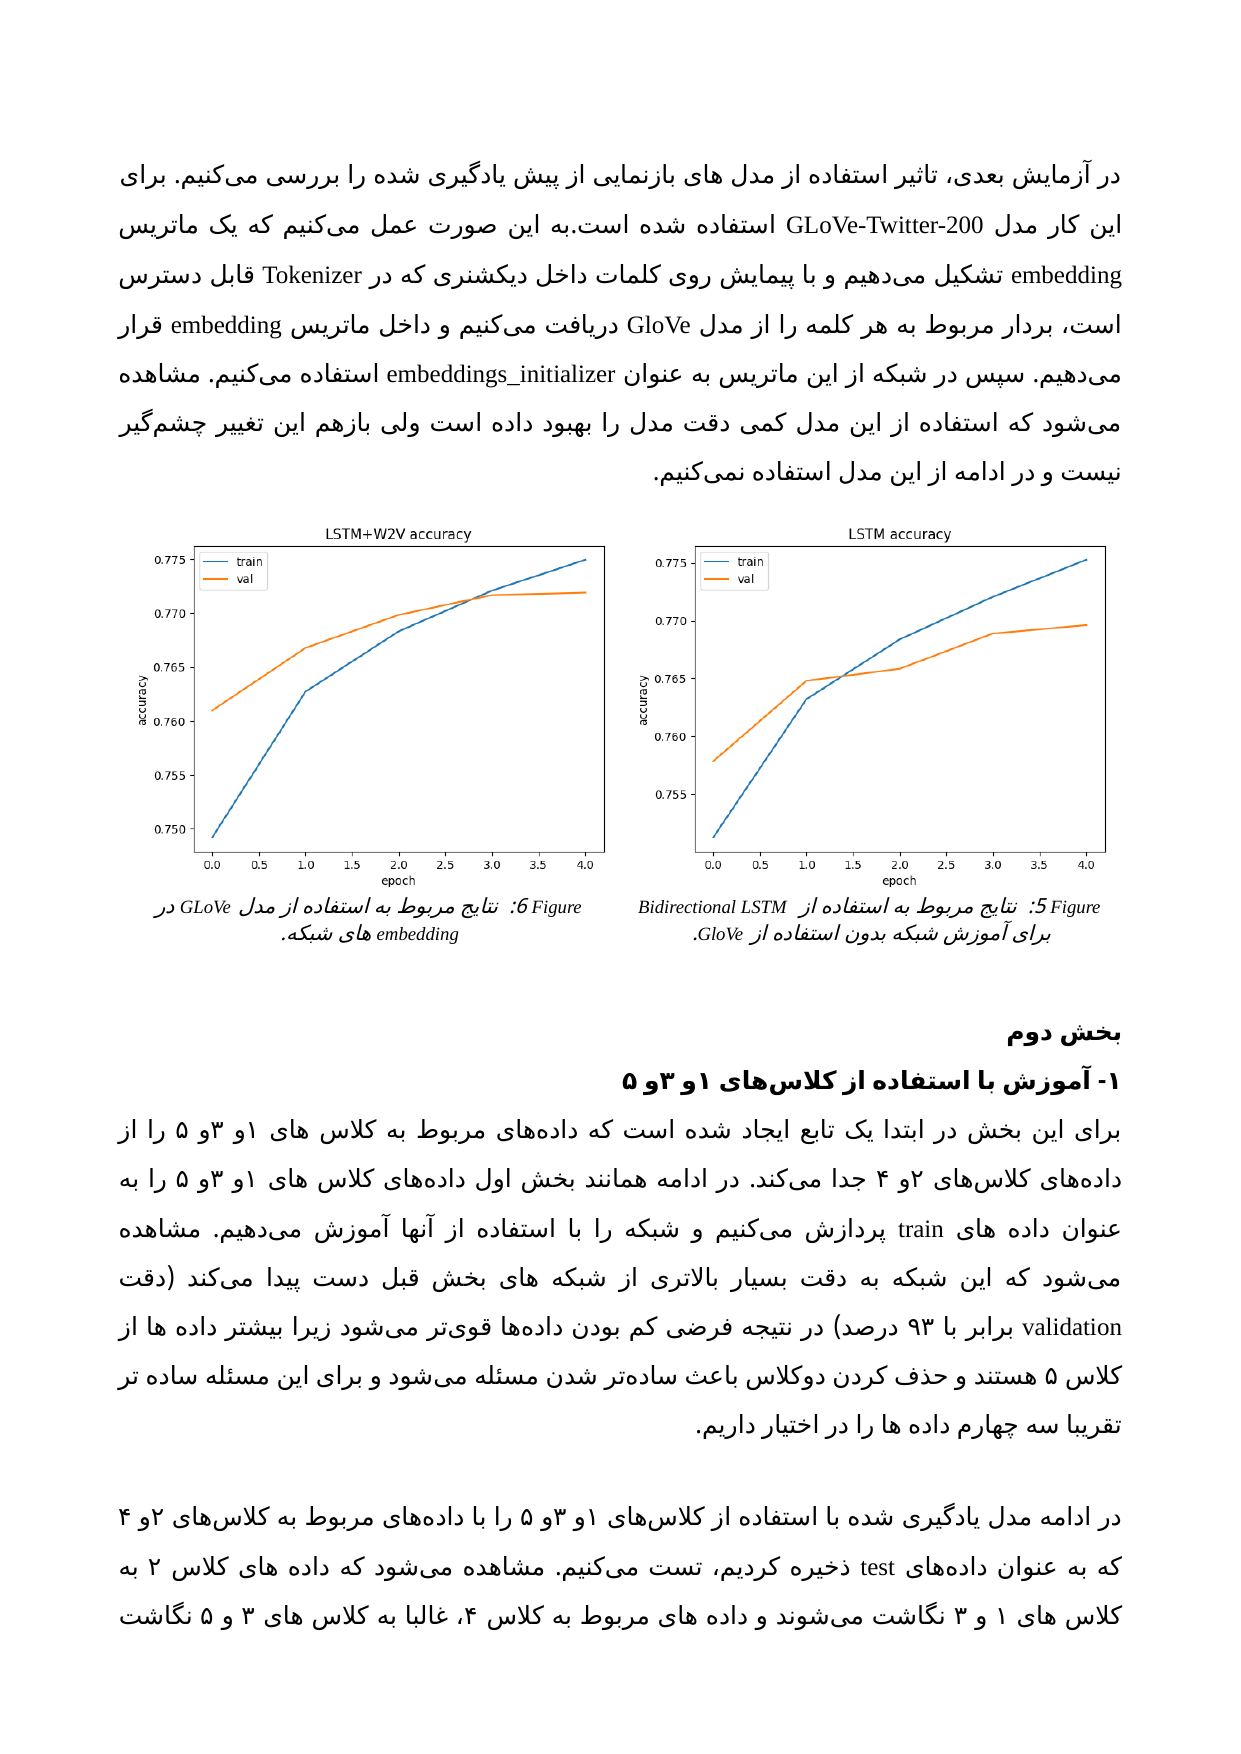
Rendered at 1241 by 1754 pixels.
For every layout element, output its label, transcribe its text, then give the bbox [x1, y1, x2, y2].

text ۱- آموزش با استفاده از کلاس‌های ۱و ۳و ۵ [118, 1067, 1122, 1100]
text Figure 6: نتایج مربوط به استفاده از مدل GLoVe در embedding های شبکه. [129, 895, 610, 949]
text Figure 5: نتایج مربوط به استفاده از Bidirectional LSTM برای آموزش شبکه بدون استفاده از GloVe. [630, 895, 1111, 949]
text بخش دوم [118, 1018, 1122, 1051]
text در ادامه مدل یادگیری شده با استفاده از کلاس‌های ۱و ۳و ۵ را با داده‌های مربوط به کلاس‌های ۲و ۴ که به عنوان داده‌های test ذخیره کردیم، تست می‌‌کنیم. مشاهده می‌شود که داده های کلاس ۲ به کلاس های ۱ و ۳ نگاشت می‌شوند و داده های مربوط به کلاس ۴، غالبا به کلاس های ۳ و ۵ نگاشت می‌شوند که نتیجه جالبی است و همانطوری است که انتظار می‌رود زیرا کلاس های ۴ نطرات مثبتی هستند که ممکن است قسمت های منفی نیز داشته باشند که بر اساس میزان مثبت یا منفی بودنشان شبکه آنها را به کلاس ۵ یا ۳ نگاشت می‌کند. در مقابل کلاس ۲ نیز وضعیتی مشابه دارد، یعنی شامل نظرات غالبا منفی است که نکات مثبت کمی نیز دارد. در نتیجه اگر یک نظر خیلی منفی باشد شبکه آنرا به ۱ نگاشت می‌کند و اگر نکات مثبتی نیز در نظر وجود داشته باشد به کلاس ۳ نگاشت می‌شود. [118, 1503, 1122, 1634]
picture [629, 519, 1112, 895]
text در آزمایش بعدی، تاثیر استفاده از مدل های بازنمایی از پیش یادگیری شده را بررسی می‌کنیم. برای این کار مدل GLoVe-Twitter-200 استفاده شده است.به این صورت عمل می‌کنیم که یک ماتریس embedding تشکیل می‌دهیم و با پیمایش روی کلمات داخل دیکشنری که در Tokenizer قابل دسترس است، بردار مربوط به هر کلمه را از مدل GloVe دریافت می‌کنیم و داخل ماتریس embedding قرار می‌دهیم. سپس در شبکه از این ماتریس به عنوان embeddings_initializer استفاده می‌کنیم. مشاهده می‌شود که استفاده از این مدل کمی دقت مدل را بهبود داده است ولی بازهم این تغییر چشم‌گیر نیست و در ادامه از این مدل استفاده نمی‌کنیم. [118, 161, 1122, 491]
picture [128, 519, 611, 895]
text برای این بخش در ابتدا یک تابع ایجاد شده است که داده‌های مربوط به کلاس های ۱و ۳و ۵ را از داده‌های کلاس‌های ۲و ۴ جدا می‌کند. در ادامه همانند بخش اول داده‌های کلاس های ۱و ۳و ۵ را به عنوان داده های train پردازش می‌کنیم و شبکه را با استفاده از آنها آموزش می‌دهیم. مشاهده می‌شود که این شبکه به دقت بسیار بالاتری از شبکه های بخش قبل دست پیدا می‌کند (دقت validation برابر با ۹۳ درصد) در نتیجه فرضی کم بودن داده‌ها قوی‌تر می‌شود زیرا بیشتر داده ها از کلاس ۵ هستند و حذف کردن دوکلاس باعث ساده‌تر شدن مسئله می‌شود و برای این مسئله ساده تر تقریبا سه چهارم داده ها را در اختیار داریم. [118, 1116, 1122, 1444]
